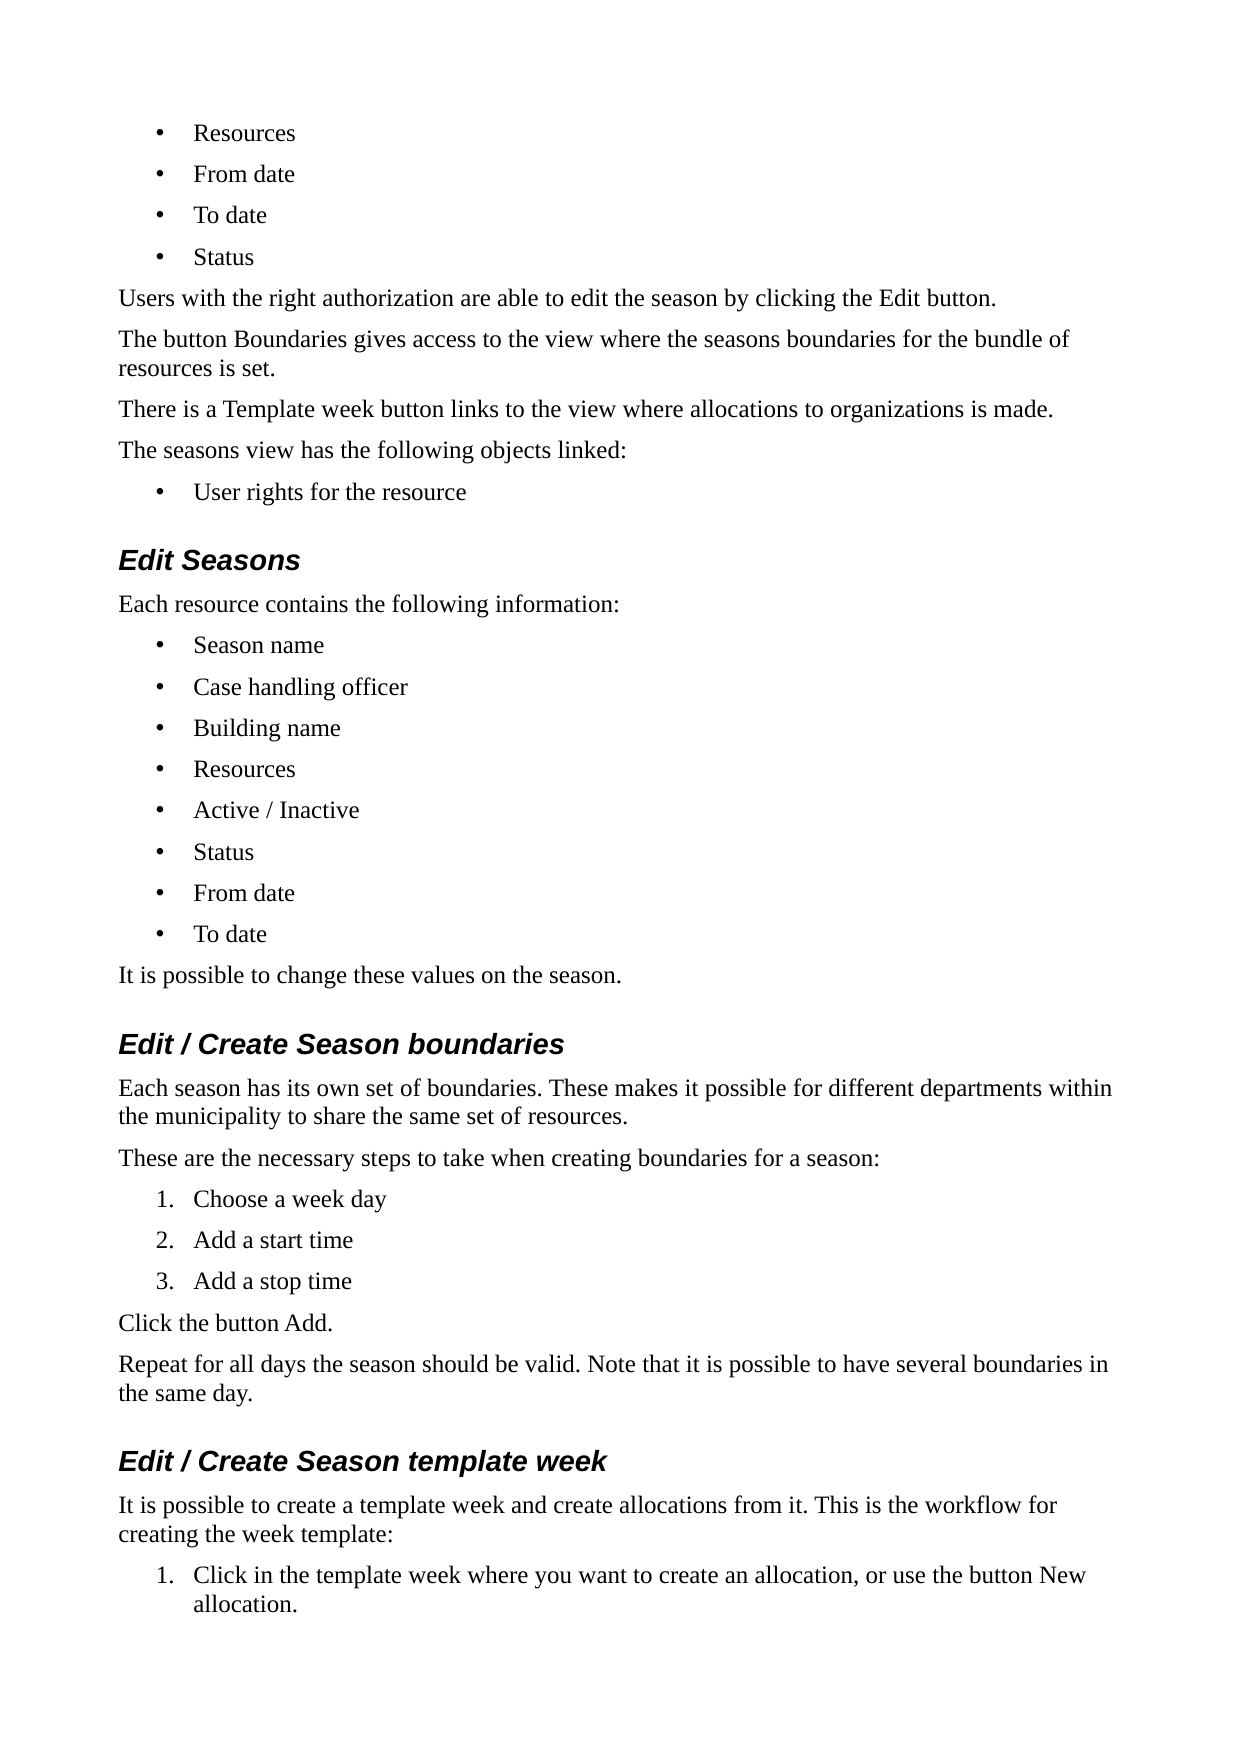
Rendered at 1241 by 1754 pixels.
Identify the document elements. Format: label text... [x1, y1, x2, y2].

text The button Boundaries gives access to the view where the seasons boundaries for the bundle of resources is set. [118, 324, 1122, 382]
list From date [156, 159, 1122, 188]
list Choose a week day [156, 1184, 1122, 1213]
list Active / Inactive [156, 795, 1122, 824]
list Status [156, 242, 1122, 271]
text The seasons view has the following objects linked: [118, 436, 1122, 464]
list Resources [156, 754, 1122, 783]
list To date [156, 919, 1122, 948]
list Click in the template week where you want to create an allocation, or use the button New allocation. [156, 1560, 1122, 1617]
subtitle Edit / Create Season template week [118, 1444, 1122, 1477]
text These are the necessary steps to take when creating boundaries for a season: [118, 1143, 1122, 1171]
text It is possible to create a template week and create allocations from it. This is the workflow for creating the week template: [118, 1490, 1122, 1547]
list From date [156, 878, 1122, 907]
subtitle Edit Seasons [118, 543, 1122, 577]
text There is a Template week button links to the view where allocations to organizations is made. [118, 394, 1122, 423]
text Repeat for all days the season should be valid. Note that it is possible to have several boundaries in the same day. [118, 1349, 1122, 1406]
list Status [156, 837, 1122, 865]
list Resources [156, 118, 1122, 147]
list Add a start time [156, 1225, 1122, 1254]
subtitle Edit / Create Season boundaries [118, 1027, 1122, 1060]
list User rights for the resource [156, 477, 1122, 506]
list Building name [156, 713, 1122, 742]
list To date [156, 201, 1122, 229]
text It is possible to change these values on the season. [118, 960, 1122, 989]
text Click the button Add. [118, 1308, 1122, 1336]
text Each resource contains the following information: [118, 589, 1122, 618]
list Add a stop time [156, 1266, 1122, 1295]
list Season name [156, 630, 1122, 659]
text Users with the right authorization are able to edit the season by clicking the Edit button. [118, 283, 1122, 312]
list Case handling officer [156, 672, 1122, 700]
text Each season has its own set of boundaries. These makes it possible for different departments within the municipality to share the same set of resources. [118, 1073, 1122, 1130]
